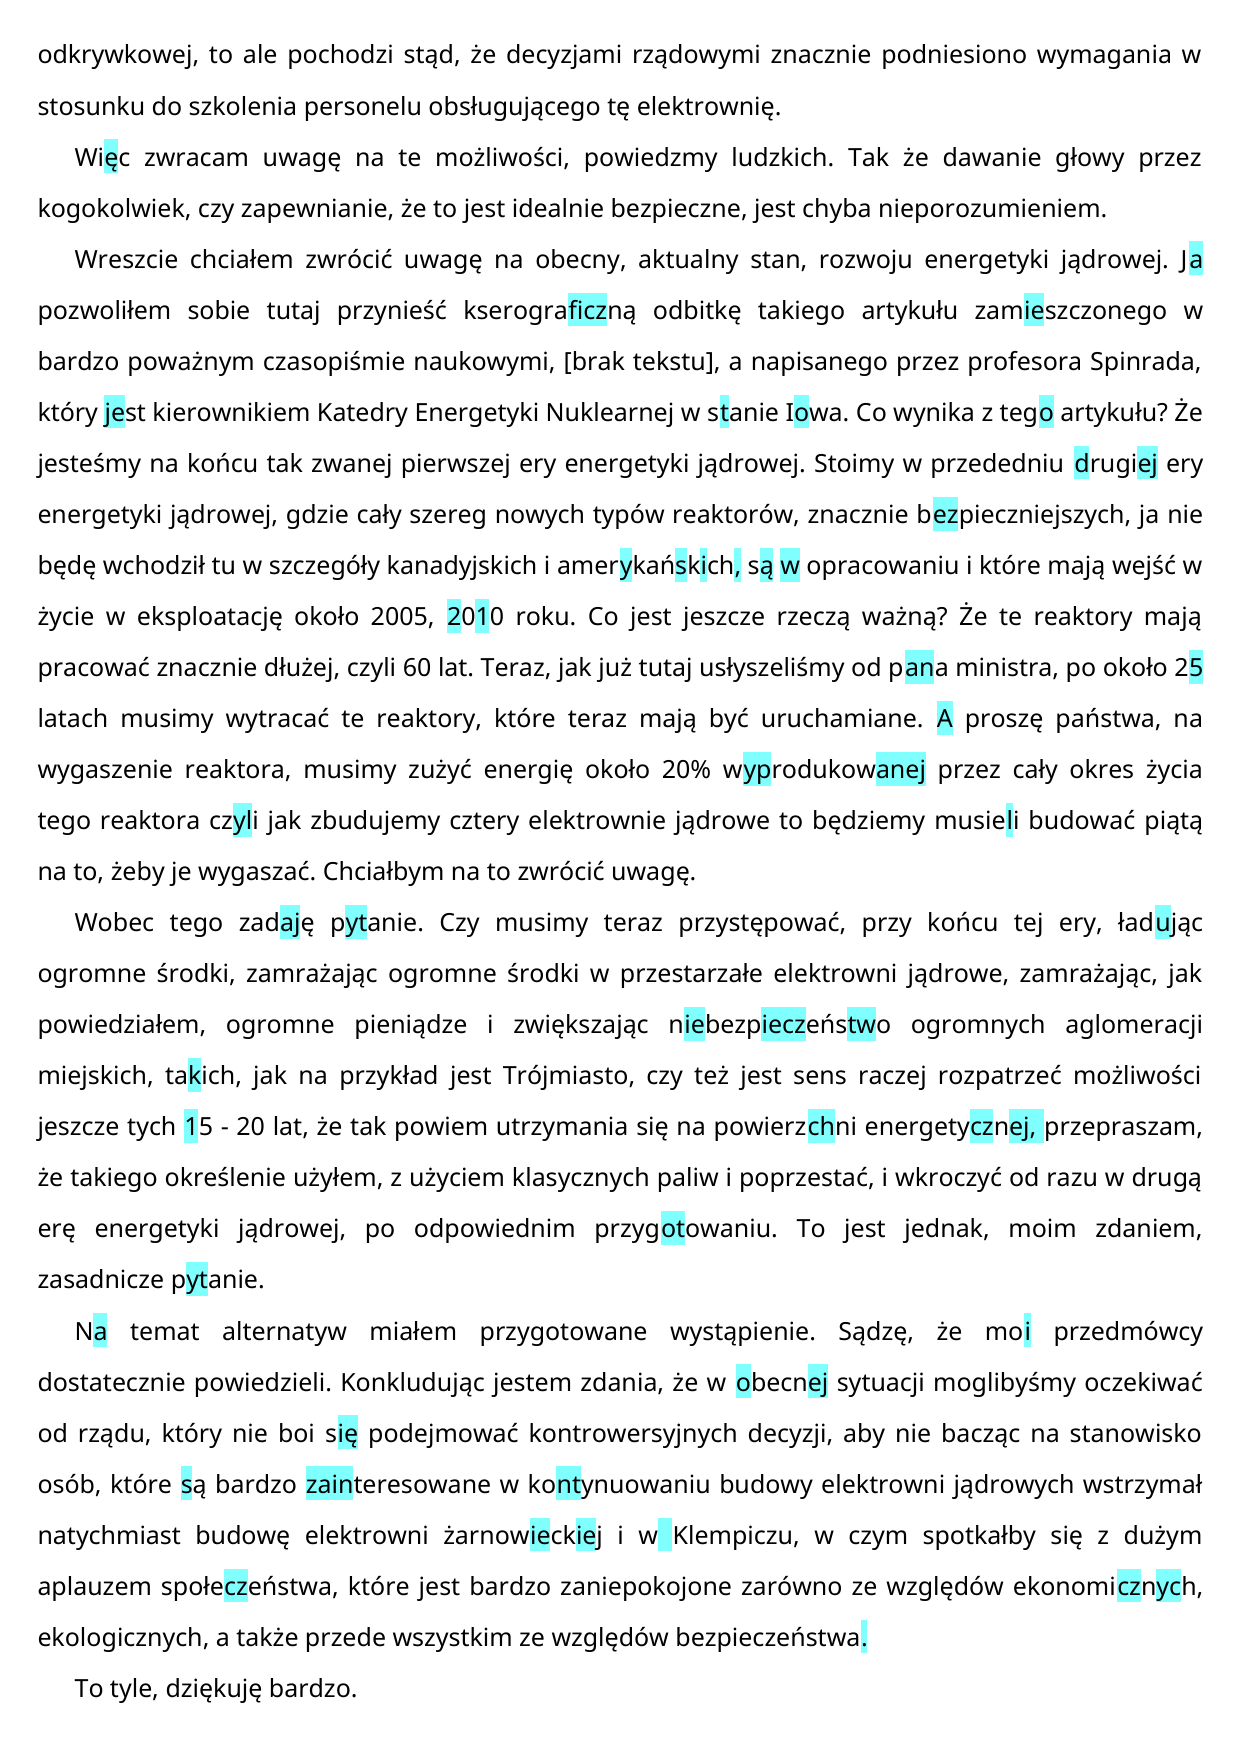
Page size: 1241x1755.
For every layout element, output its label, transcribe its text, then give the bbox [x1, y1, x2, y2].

text Wreszcie chciałem zwrócić uwagę na obecny, aktualny stan, rozwoju energetyki jądrowej. Ja pozwoliłem sobie tutaj przynieść kserograficzną odbitkę takiego artykułu zamieszczonego w bardzo poważnym czasopiśmie naukowymi, [brak tekstu], a napisanego przez profesora Spinrada, który jest kierownikiem Katedry Energetyki Nuklearnej w stanie Iowa. Co wynika z tego artykułu? Że jesteśmy na końcu tak zwanej pierwszej ery energetyki jądrowej. Stoimy w przededniu drugiej ery energetyki jądrowej, gdzie cały szereg nowych typów reaktorów, znacznie bezpieczniejszych, ja nie będę wchodził tu w szczegóły kanadyjskich i amerykańskich, są w opracowaniu i które mają wejść w życie w eksploatację około 2005, 2010 roku. Co jest jeszcze rzeczą ważną? Że te reaktory mają pracować znacznie dłużej, czyli 60 lat. Teraz, jak już tutaj usłyszeliśmy od pana ministra, po około 25 latach musimy wytracać te reaktory, które teraz mają być uruchamiane. A proszę państwa, na wygaszenie reaktora, musimy zużyć energię około 20% wyprodukowanej przez cały okres życia tego reaktora czyli jak zbudujemy cztery elektrownie jądrowe to będziemy musieli budować piątą na to, żeby je wygaszać. Chciałbym na to zwrócić uwagę. [37, 241, 1203, 888]
text To tyle, dziękuję bardzo. [37, 1671, 1203, 1704]
text odkrywkowej, to ale pochodzi stąd, że decyzjami rządowymi znacznie podniesiono wymagania w stosunku do szkolenia personelu obsługującego tę elektrownię. [37, 37, 1203, 122]
text Więc zwracam uwagę na te możliwości, powiedzmy ludzkich. Tak że dawanie głowy przez kogokolwiek, czy zapewnianie, że to jest idealnie bezpieczne, jest chyba nieporozumieniem. [37, 139, 1203, 224]
text Na temat alternatyw miałem przygotowane wystąpienie. Sądzę, że moi przedmówcy dostatecznie powiedzieli. Konkludując jestem zdania, że w obecnej sytuacji moglibyśmy oczekiwać od rządu, który nie boi się podejmować kontrowersyjnych decyzji, aby nie bacząc na stanowisko osób, które są bardzo zainteresowane w kontynuowaniu budowy elektrowni jądrowych wstrzymał natychmiast budowę elektrowni żarnowieckiej i w Klempiczu, w czym spotkałby się z dużym aplauzem społeczeństwa, które jest bardzo zaniepokojone zarówno ze względów ekonomicznych, ekologicznych, a także przede wszystkim ze względów bezpieczeństwa. [37, 1313, 1203, 1653]
text Wobec tego zadaję pytanie. Czy musimy teraz przystępować, przy końcu tej ery, ładując ogromne środki, zamrażając ogromne środki w przestarzałe elektrowni jądrowe, zamrażając, jak powiedziałem, ogromne pieniądze i zwiększając niebezpieczeństwo ogromnych aglomeracji miejskich, takich, jak na przykład jest Trójmiasto, czy też jest sens raczej rozpatrzeć możliwości jeszcze tych 15 - 20 lat, że tak powiem utrzymania się na powierzchni energetycznej, przepraszam, że takiego określenie użyłem, z użyciem klasycznych paliw i poprzestać, i wkroczyć od razu w drugą erę energetyki jądrowej, po odpowiednim przygotowaniu. To jest jednak, moim zdaniem, zasadnicze pytanie. [37, 905, 1203, 1296]
